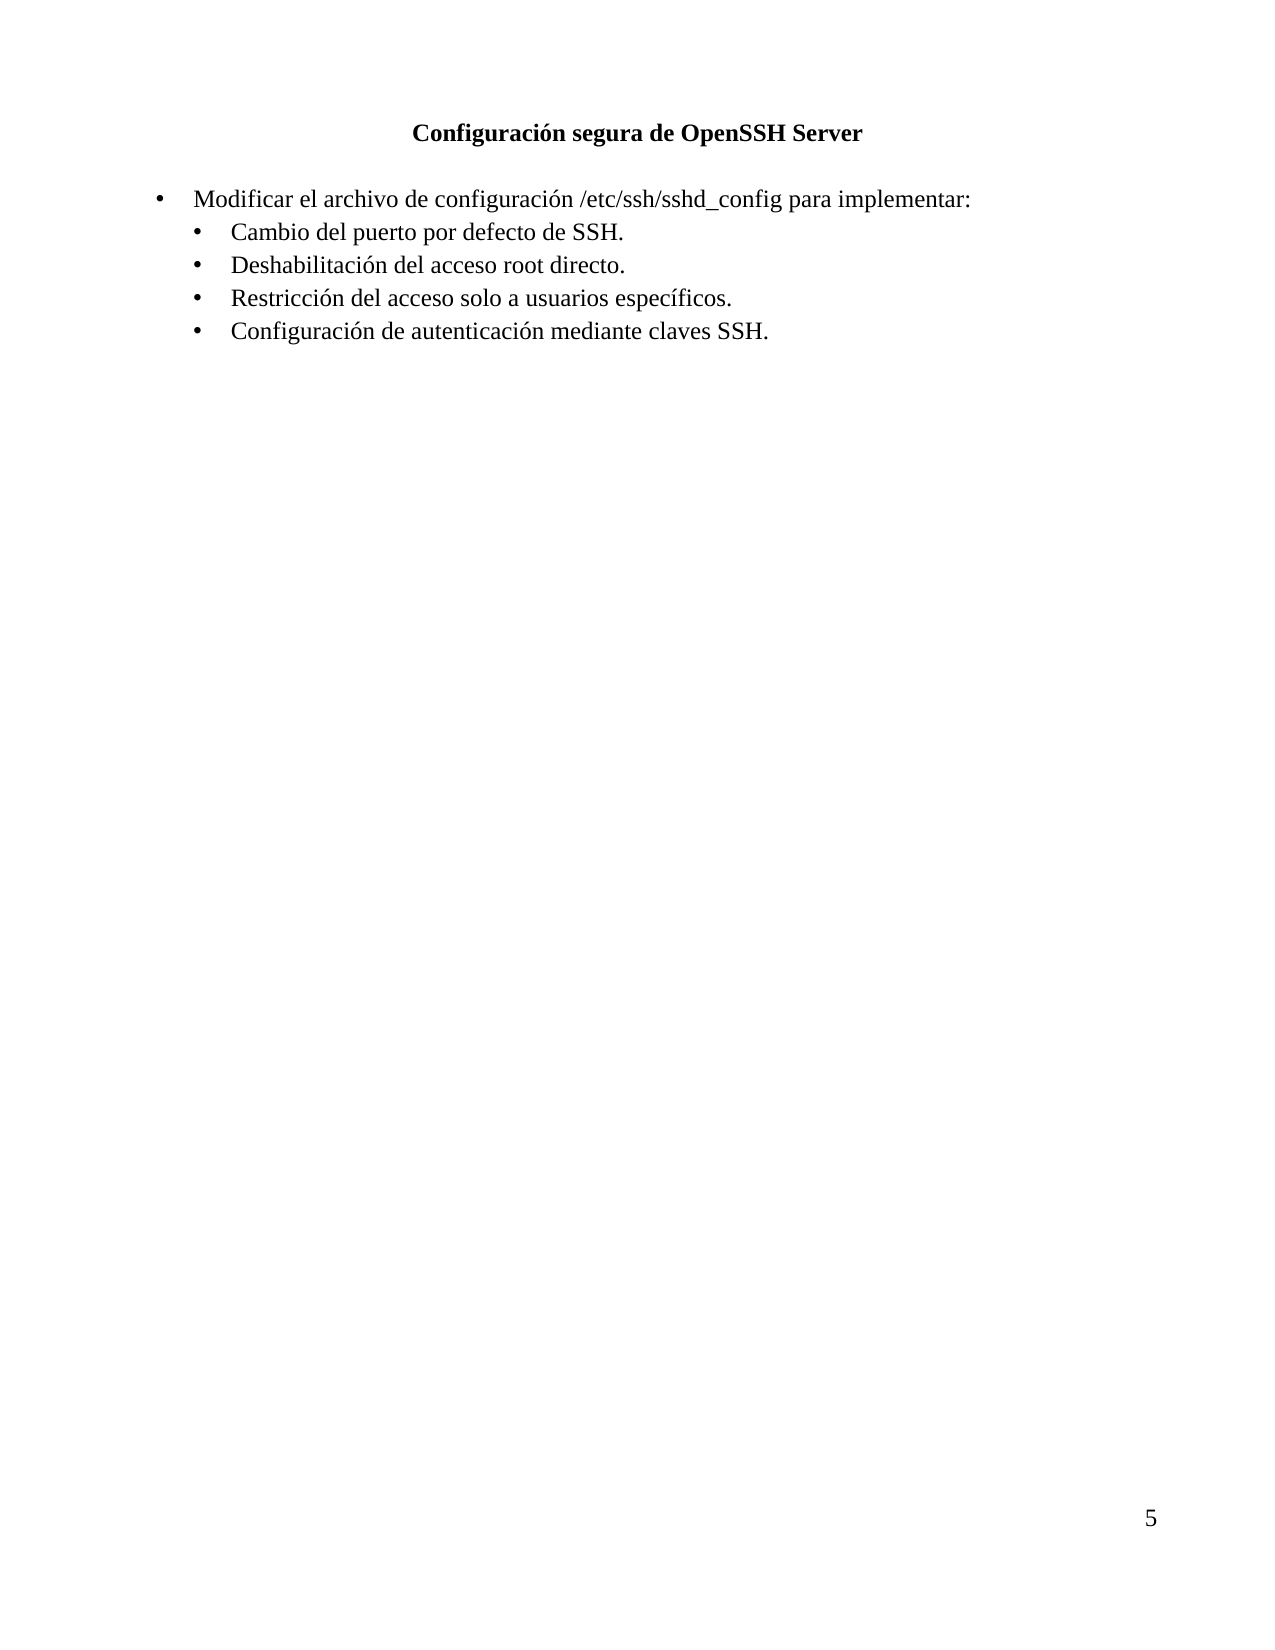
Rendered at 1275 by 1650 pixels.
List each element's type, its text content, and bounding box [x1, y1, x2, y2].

list Cambio del puerto por defecto de SSH. [193, 217, 1157, 246]
text Configuración segura de OpenSSH Server [118, 118, 1157, 147]
list Modificar el archivo de configuración /etc/ssh/sshd_config para implementar: [156, 184, 1157, 213]
list Deshabilitación del acceso root directo. [193, 250, 1157, 279]
list Configuración de autenticación mediante claves SSH. [193, 316, 1157, 345]
list Restricción del acceso solo a usuarios específicos. [193, 283, 1157, 312]
